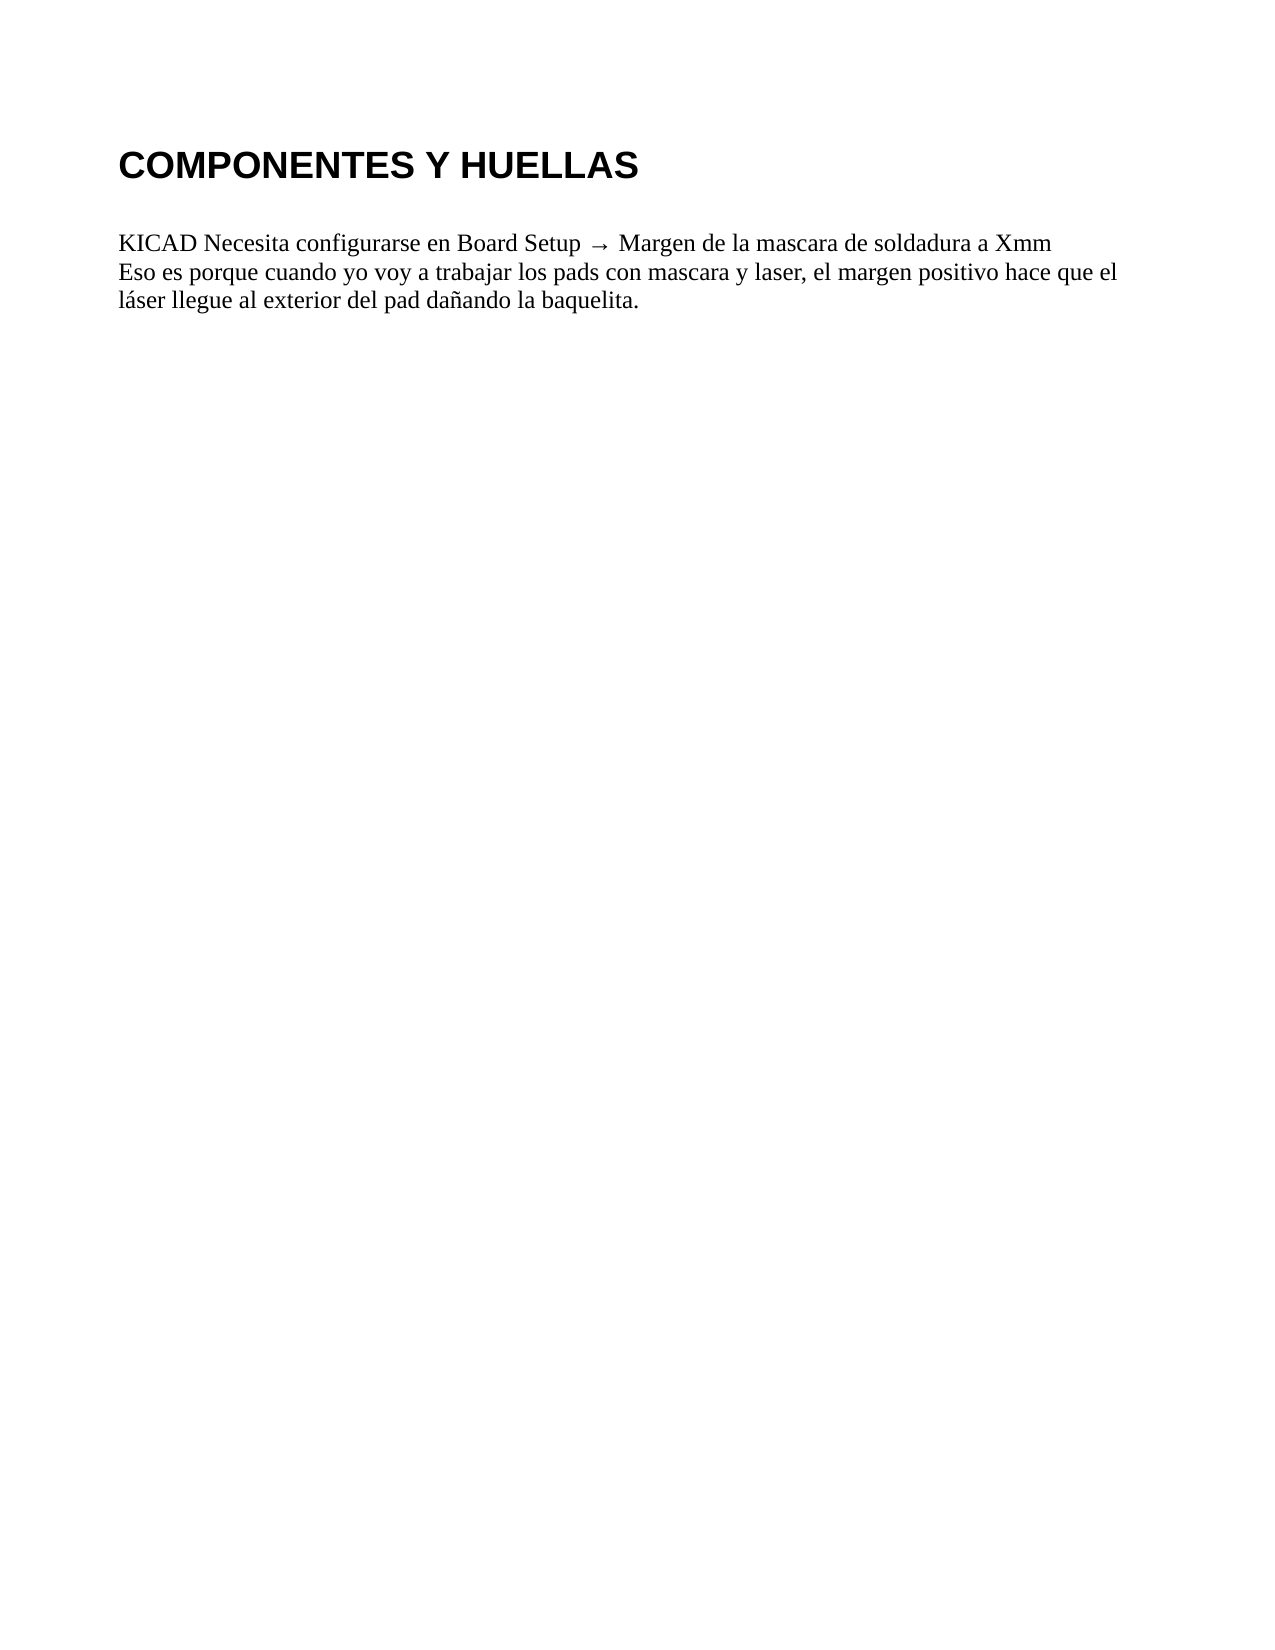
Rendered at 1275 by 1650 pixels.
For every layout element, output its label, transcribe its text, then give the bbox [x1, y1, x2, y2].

text KICAD Necesita configurarse en Board Setup → Margen de la mascara de soldadura a Xmm Eso es porque cuando yo voy a trabajar los pads con mascara y laser, el margen positivo hace que el láser llegue al exterior del pad dañando la baquelita. [118, 228, 1157, 314]
subtitle COMPONENTES Y HUELLAS [118, 143, 1157, 187]
